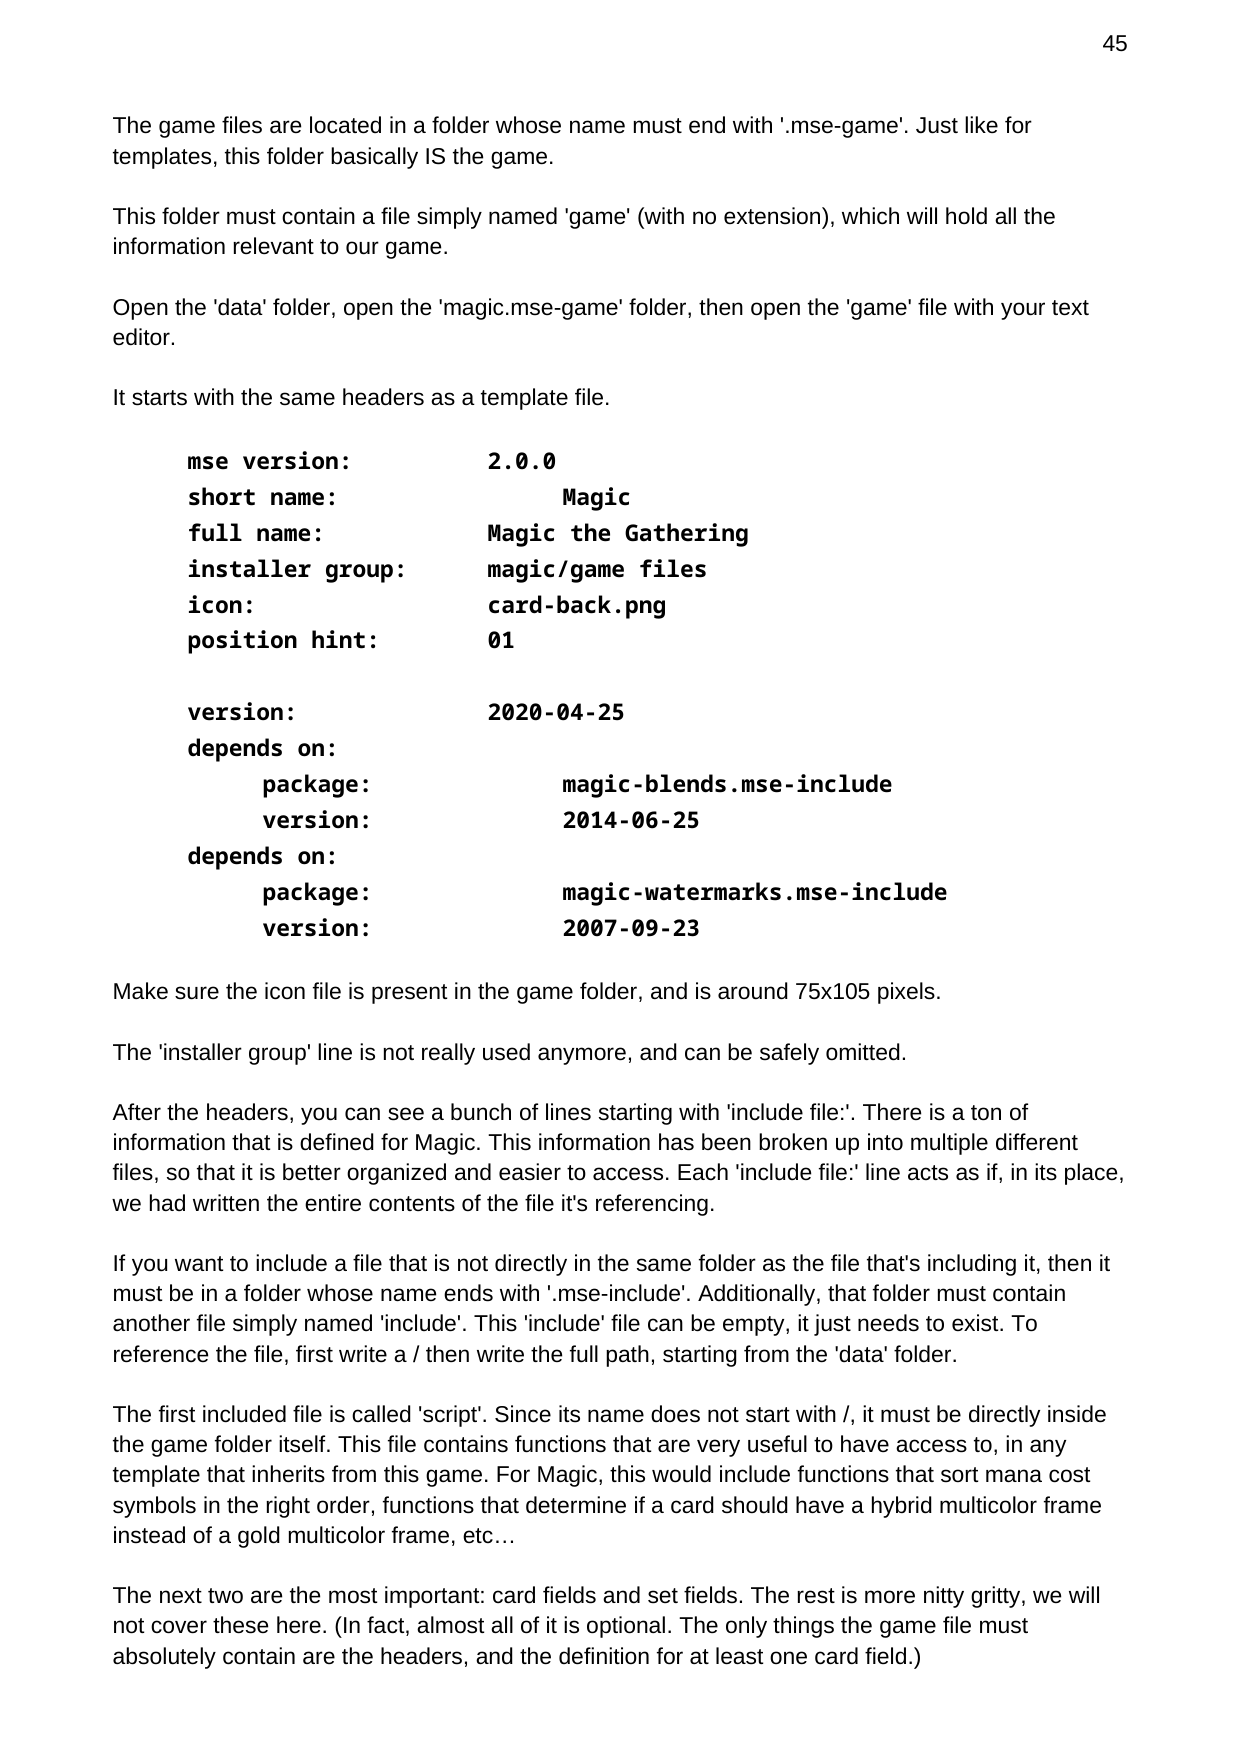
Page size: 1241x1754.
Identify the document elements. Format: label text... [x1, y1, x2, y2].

text position hint: 01 [112, 624, 1128, 656]
text version: 2014-06-25 [112, 804, 1128, 835]
text full name: Magic the Gathering [112, 517, 1128, 548]
text installer group: magic/game files [112, 553, 1128, 584]
text mse version: 2.0.0 [112, 445, 1128, 476]
text depends on: [112, 732, 1128, 763]
text version: 2020-04-25 [112, 696, 1128, 728]
text The game files are located in a folder whose name must end with '.mse-game'. Just like for templates, this folder basically IS the game. [112, 112, 1128, 169]
text package: magic-blends.mse-include [112, 768, 1128, 799]
text depends on: [112, 840, 1128, 871]
text This folder must contain a file simply named 'game' (with no extension), which will hold all the information relevant to our game. [112, 203, 1128, 260]
text Make sure the icon file is present in the game folder, and is around 75x105 pixels. [112, 978, 1128, 1004]
text If you want to include a file that is not directly in the same folder as the file that's including it, then it must be in a folder whose name ends with '.mse-include'. Additionally, that folder must contain another file simply named 'include'. This 'include' file can be empty, it just needs to exist. To reference the file, first write a / then write the full path, starting from the 'data' folder. [112, 1250, 1128, 1367]
text Open the 'data' folder, open the 'magic.mse-game' folder, then open the 'game' file with your text editor. [112, 294, 1128, 350]
text After the headers, you can see a bunch of lines starting with 'include file:'. There is a ton of information that is defined for Magic. This information has been broken up into multiple different files, so that it is better organized and easier to access. Each 'include file:' line acts as if, in its place, we had written the entire contents of the file it's referencing. [112, 1099, 1128, 1216]
text icon: card-back.png [112, 588, 1128, 620]
text The next two are the most important: card fields and set fields. The rest is more nitty gritty, we will not cover these here. (In fact, almost all of it is optional. The only things the game file must absolutely contain are the headers, and the definition for at least one card field.) [112, 1582, 1128, 1669]
text version: 2007-09-23 [112, 912, 1128, 943]
text It starts with the same headers as a template file. [112, 384, 1128, 411]
text The first included file is called 'script'. Since its name does not start with /, it must be directly inside the game folder itself. This file contains functions that are very useful to have access to, in any template that inherits from this game. For Magic, this would include functions that sort mana cost symbols in the right order, functions that determine if a card should have a hybrid multicolor frame instead of a gold multicolor frame, etc… [112, 1401, 1128, 1548]
text package: magic-watermarks.mse-include [112, 876, 1128, 907]
text The 'installer group' line is not really used anymore, and can be safely omitted. [112, 1038, 1128, 1065]
text short name: Magic [112, 481, 1128, 512]
